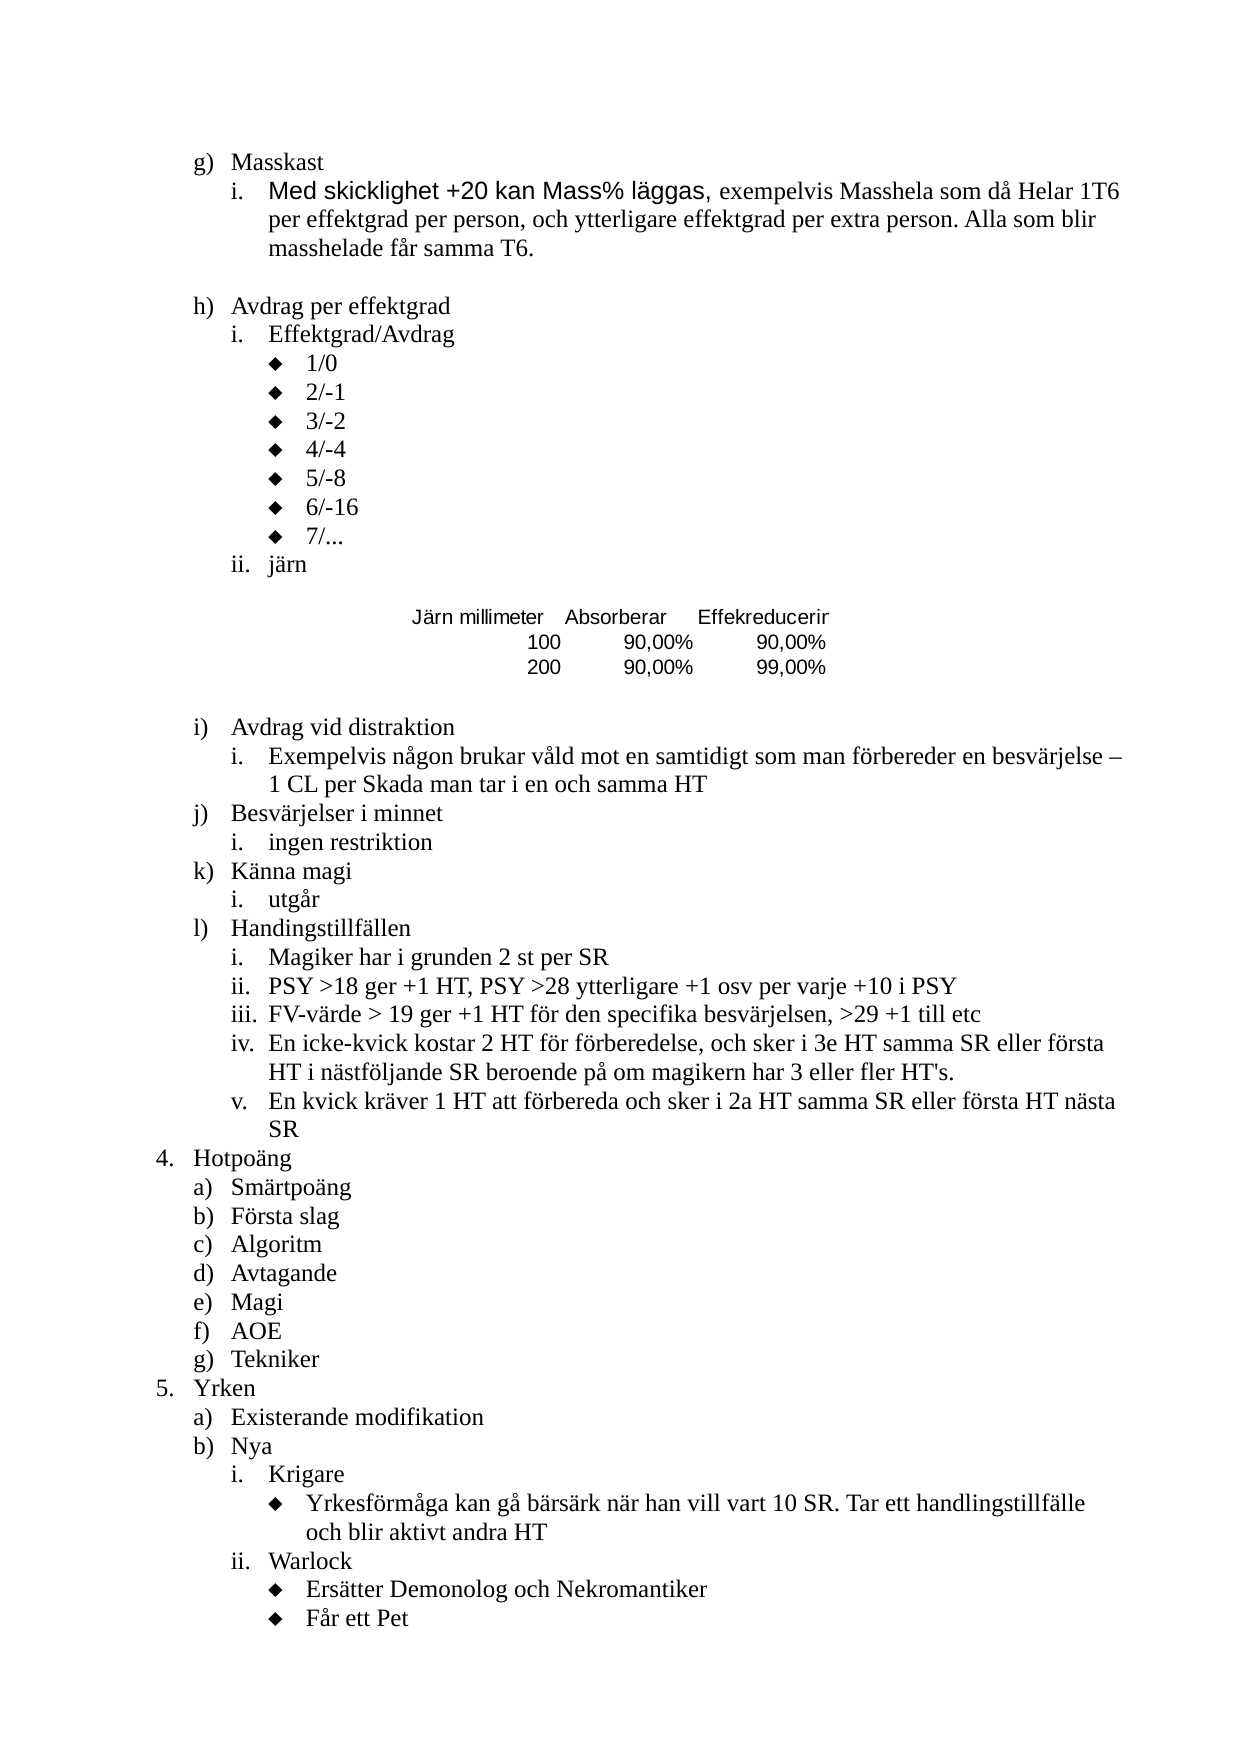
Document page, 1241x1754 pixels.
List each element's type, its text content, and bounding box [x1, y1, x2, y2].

list Krigare [231, 1459, 1122, 1488]
list Warlock [231, 1546, 1122, 1574]
list Yrken [156, 1373, 1122, 1402]
list FV-värde > 19 ger +1 HT för den specifika besvärjelsen, >29 +1 till etc [231, 999, 1122, 1028]
list Magiker har i grunden 2 st per SR [231, 942, 1122, 971]
list Avdrag per effektgrad [193, 291, 1122, 319]
list 7/... [268, 521, 1122, 549]
list utgår [231, 884, 1122, 913]
list 1/0 [268, 348, 1122, 377]
list Avdrag vid distraktion [193, 712, 1122, 741]
list Exempelvis någon brukar våld mot en samtidigt som man förbereder en besvärjelse – 1 CL per Skada man tar i en och samma HT [231, 741, 1122, 798]
list AOE [193, 1316, 1122, 1344]
list Yrkesförmåga kan gå bärsärk när han vill vart 10 SR. Tar ett handlingstillfälle och blir aktivt andra HT [268, 1488, 1122, 1546]
list Första slag [193, 1201, 1122, 1229]
list ingen restriktion [231, 827, 1122, 856]
list 3/-2 [268, 406, 1122, 434]
list En icke-kvick kostar 2 HT för förberedelse, och sker i 3e HT samma SR eller första HT i nästföljande SR beroende på om magikern har 3 eller fler HT's. [231, 1028, 1122, 1086]
list Hotpoäng [156, 1143, 1122, 1172]
list Magi [193, 1287, 1122, 1316]
list järn [231, 549, 1122, 578]
list Effektgrad/Avdrag [231, 319, 1122, 348]
list 5/-8 [268, 463, 1122, 492]
list Avtagande [193, 1258, 1122, 1287]
list Känna magi [193, 856, 1122, 884]
list Smärtpoäng [193, 1172, 1122, 1201]
list Får ett Pet [268, 1603, 1122, 1632]
list 2/-1 [268, 377, 1122, 406]
list 6/-16 [268, 492, 1122, 521]
list Nya [193, 1431, 1122, 1459]
list Ersätter Demonolog och Nekromantiker [268, 1574, 1122, 1603]
list Existerande modifikation [193, 1402, 1122, 1431]
list Besvärjelser i minnet [193, 798, 1122, 827]
list Tekniker [193, 1344, 1122, 1373]
list 4/-4 [268, 434, 1122, 463]
list Med skicklighet +20 kan Mass% läggas, exempelvis Masshela som då Helar 1T6 per effektgrad per person, och ytterligare effektgrad per extra person. Alla som blir masshelade får samma T6. [231, 176, 1122, 262]
list En kvick kräver 1 HT att förbereda och sker i 2a HT samma SR eller första HT nästa SR [231, 1086, 1122, 1143]
list Masskast [193, 147, 1122, 176]
list Handingstillfällen [193, 913, 1122, 942]
list Algoritm [193, 1229, 1122, 1258]
list PSY >18 ger +1 HT, PSY >28 ytterligare +1 osv per varje +10 i PSY [231, 971, 1122, 999]
